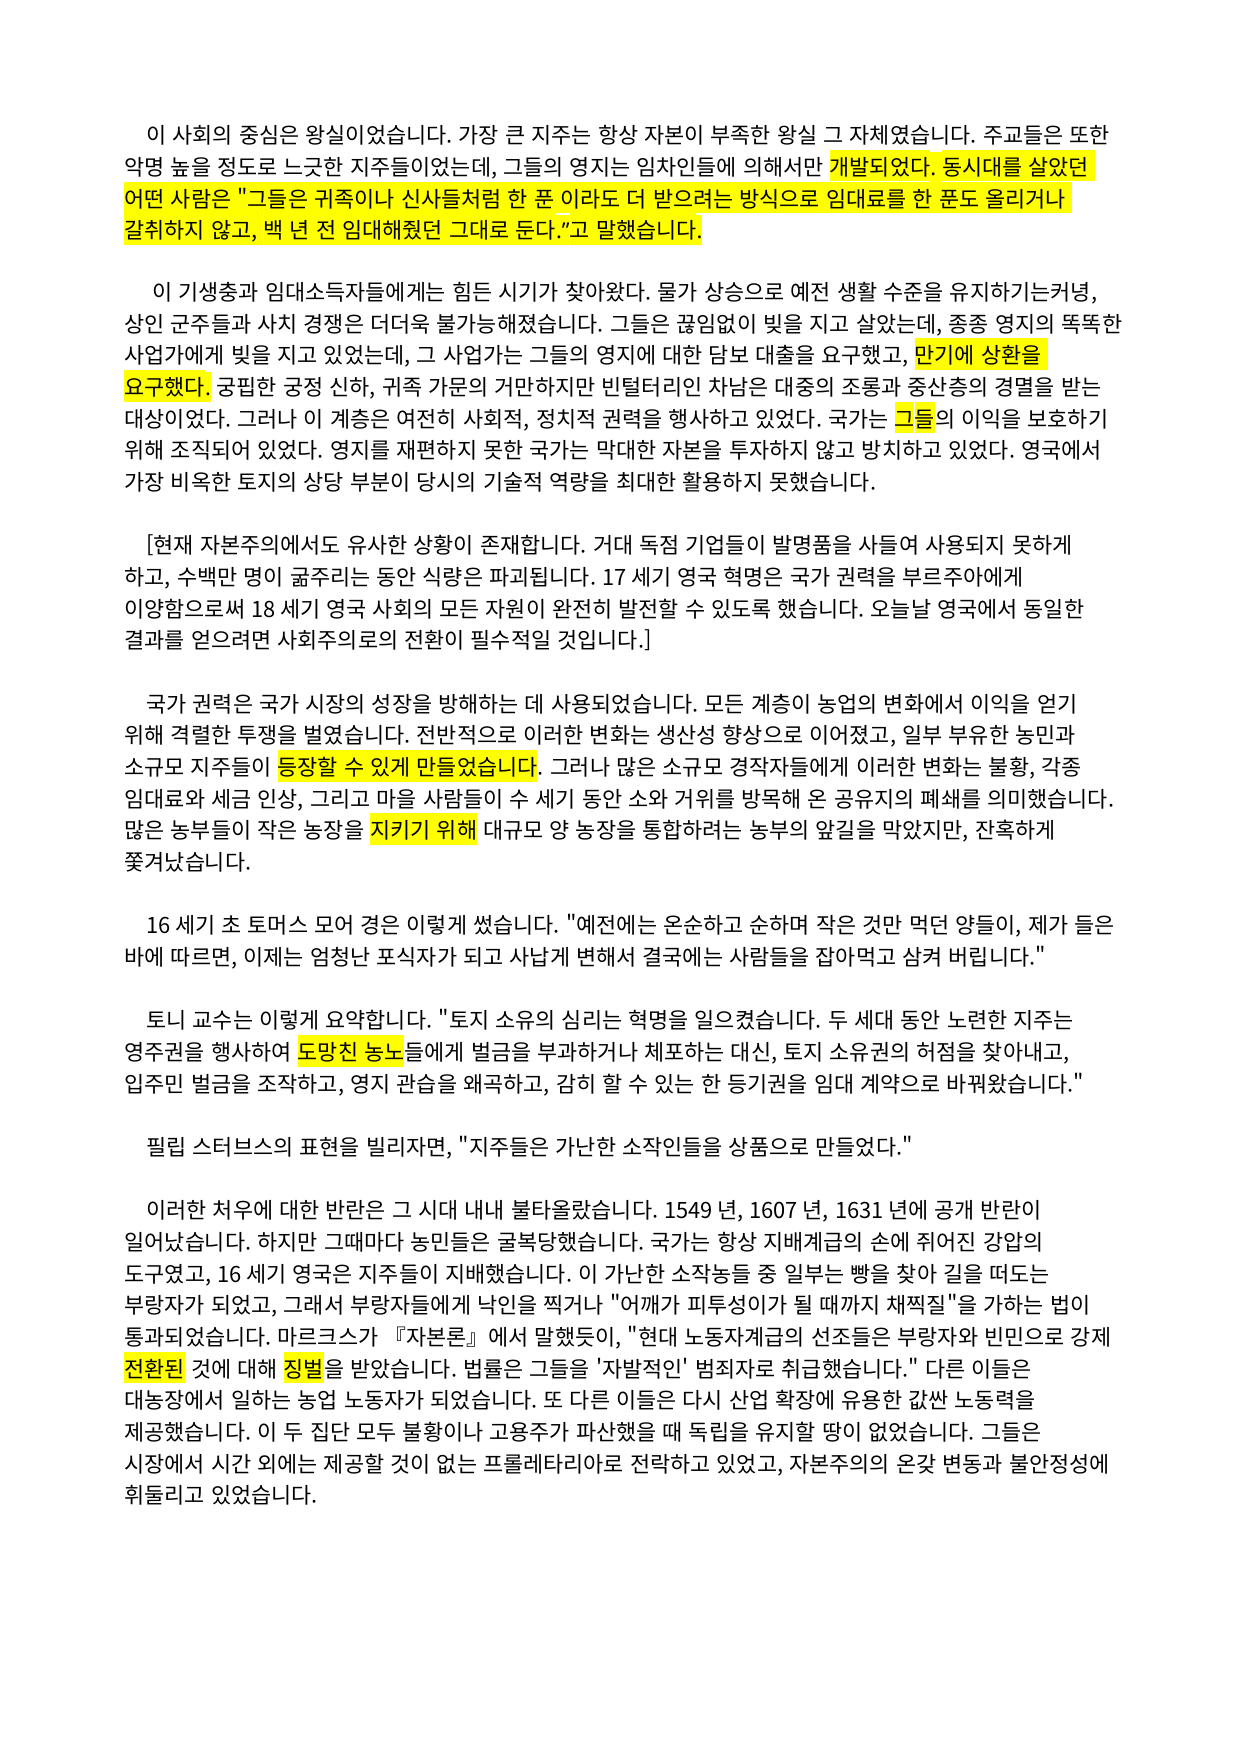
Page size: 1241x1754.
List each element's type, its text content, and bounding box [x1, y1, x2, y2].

text 국가 권력은 국가 시장의 성장을 방해하는 데 사용되었습니다. 모든 계층이 농업의 변화에서 이익을 얻기 위해 격렬한 투쟁을 벌였습니다. 전반적으로 이러한 변화는 생산성 향상으로 이어졌고, 일부 부유한 농민과 소규모 지주들이 등장할 수 있게 만들었습니다. 그러나 많은 소규모 경작자들에게 이러한 변화는 불황, 각종 임대료와 세금 인상, 그리고 마을 사람들이 수 세기 동안 소와 거위를 방목해 온 공유지의 폐쇄를 의미했습니다. 많은 농부들이 작은 농장을 지키기 위해 대규모 양 농장을 통합하려는 농부의 앞길을 막았지만, 잔혹하게 쫓겨났습니다. [124, 687, 1122, 877]
text 이 기생충과 임대소득자들에게는 힘든 시기가 찾아왔다. 물가 상승으로 예전 생활 수준을 유지하기는커녕, 상인 군주들과 사치 경쟁은 더더욱 불가능해졌습니다. 그들은 끊임없이 빚을 지고 살았는데, 종종 영지의 똑똑한 사업가에게 빚을 지고 있었는데, 그 사업가는 그들의 영지에 대한 담보 대출을 요구했고, 만기에 상환을 요구했다. 궁핍한 궁정 신하, 귀족 가문의 거만하지만 빈털터리인 차남은 대중의 조롱과 중산층의 경멸을 받는 대상이었다. 그러나 이 계층은 여전히 사회적, 정치적 권력을 행사하고 있었다. 국가는 그들의 이익을 보호하기 위해 조직되어 있었다. 영지를 재편하지 못한 국가는 막대한 자본을 투자하지 않고 방치하고 있었다. 영국에서 가장 비옥한 토지의 상당 부분이 당시의 기술적 역량을 최대한 활용하지 못했습니다. [124, 275, 1122, 497]
text 이러한 처우에 대한 반란은 그 시대 내내 불타올랐습니다. 1549년, 1607년, 1631년에 공개 반란이 일어났습니다. 하지만 그때마다 농민들은 굴복당했습니다. 국가는 항상 지배계급의 손에 쥐어진 강압의 도구였고, 16세기 영국은 지주들이 지배했습니다. 이 가난한 소작농들 중 일부는 빵을 찾아 길을 떠도는 부랑자가 되었고, 그래서 부랑자들에게 낙인을 찍거나 "어깨가 피투성이가 될 때까지 채찍질"을 가하는 법이 통과되었습니다. 마르크스가 『자본론』에서 말했듯이, "현대 노동자계급의 선조들은 부랑자와 빈민으로 강제 전환된 것에 대해 징벌을 받았습니다. 법률은 그들을 '자발적인' 범죄자로 취급했습니다." 다른 이들은 대농장에서 일하는 농업 노동자가 되었습니다. 또 다른 이들은 다시 산업 확장에 유용한 값싼 노동력을 제공했습니다. 이 두 집단 모두 불황이나 고용주가 파산했을 때 독립을 유지할 땅이 없었습니다. 그들은 시장에서 시간 외에는 제공할 것이 없는 프롤레타리아로 전락하고 있었고, 자본주의의 온갖 변동과 불안정성에 휘둘리고 있었습니다. [124, 1193, 1122, 1510]
text 토니 교수는 이렇게 요약합니다. "토지 소유의 심리는 혁명을 일으켰습니다. 두 세대 동안 노련한 지주는 영주권을 행사하여 도망친 농노들에게 벌금을 부과하거나 체포하는 대신, 토지 소유권의 허점을 찾아내고, 입주민 벌금을 조작하고, 영지 관습을 왜곡하고, 감히 할 수 있는 한 등기권을 임대 계약으로 바꿔왔습니다." [124, 1003, 1122, 1098]
text 필립 스터브스의 표현을 빌리자면, "지주들은 가난한 소작인들을 상품으로 만들었다." [124, 1130, 1122, 1162]
text [현재 자본주의에서도 유사한 상황이 존재합니다. 거대 독점 기업들이 발명품을 사들여 사용되지 못하게 하고, 수백만 명이 굶주리는 동안 식량은 파괴됩니다. 17세기 영국 혁명은 국가 권력을 부르주아에게 이양함으로써 18세기 영국 사회의 모든 자원이 완전히 발전할 수 있도록 했습니다. 오늘날 영국에서 동일한 결과를 얻으려면 사회주의로의 전환이 필수적일 것입니다.] [124, 528, 1122, 655]
text 16세기 초 토머스 모어 경은 이렇게 썼습니다. "예전에는 온순하고 순하며 작은 것만 먹던 양들이, 제가 들은 바에 따르면, 이제는 엄청난 포식자가 되고 사납게 변해서 결국에는 사람들을 잡아먹고 삼켜 버립니다." [124, 908, 1122, 972]
text 이 사회의 중심은 왕실이었습니다. 가장 큰 지주는 항상 자본이 부족한 왕실 그 자체였습니다. 주교들은 또한 악명 높을 정도로 느긋한 지주들이었는데, 그들의 영지는 임차인들에 의해서만 개발되었다. 동시대를 살았던 어떤 사람은 "그들은 귀족이나 신사들처럼 한 푼 이라도 더 받으려는 방식으로 임대료를 한 푼도 올리거나 갈취하지 않고, 백 년 전 임대해줬던 그대로 둔다.”고 말했습니다. [124, 118, 1122, 245]
